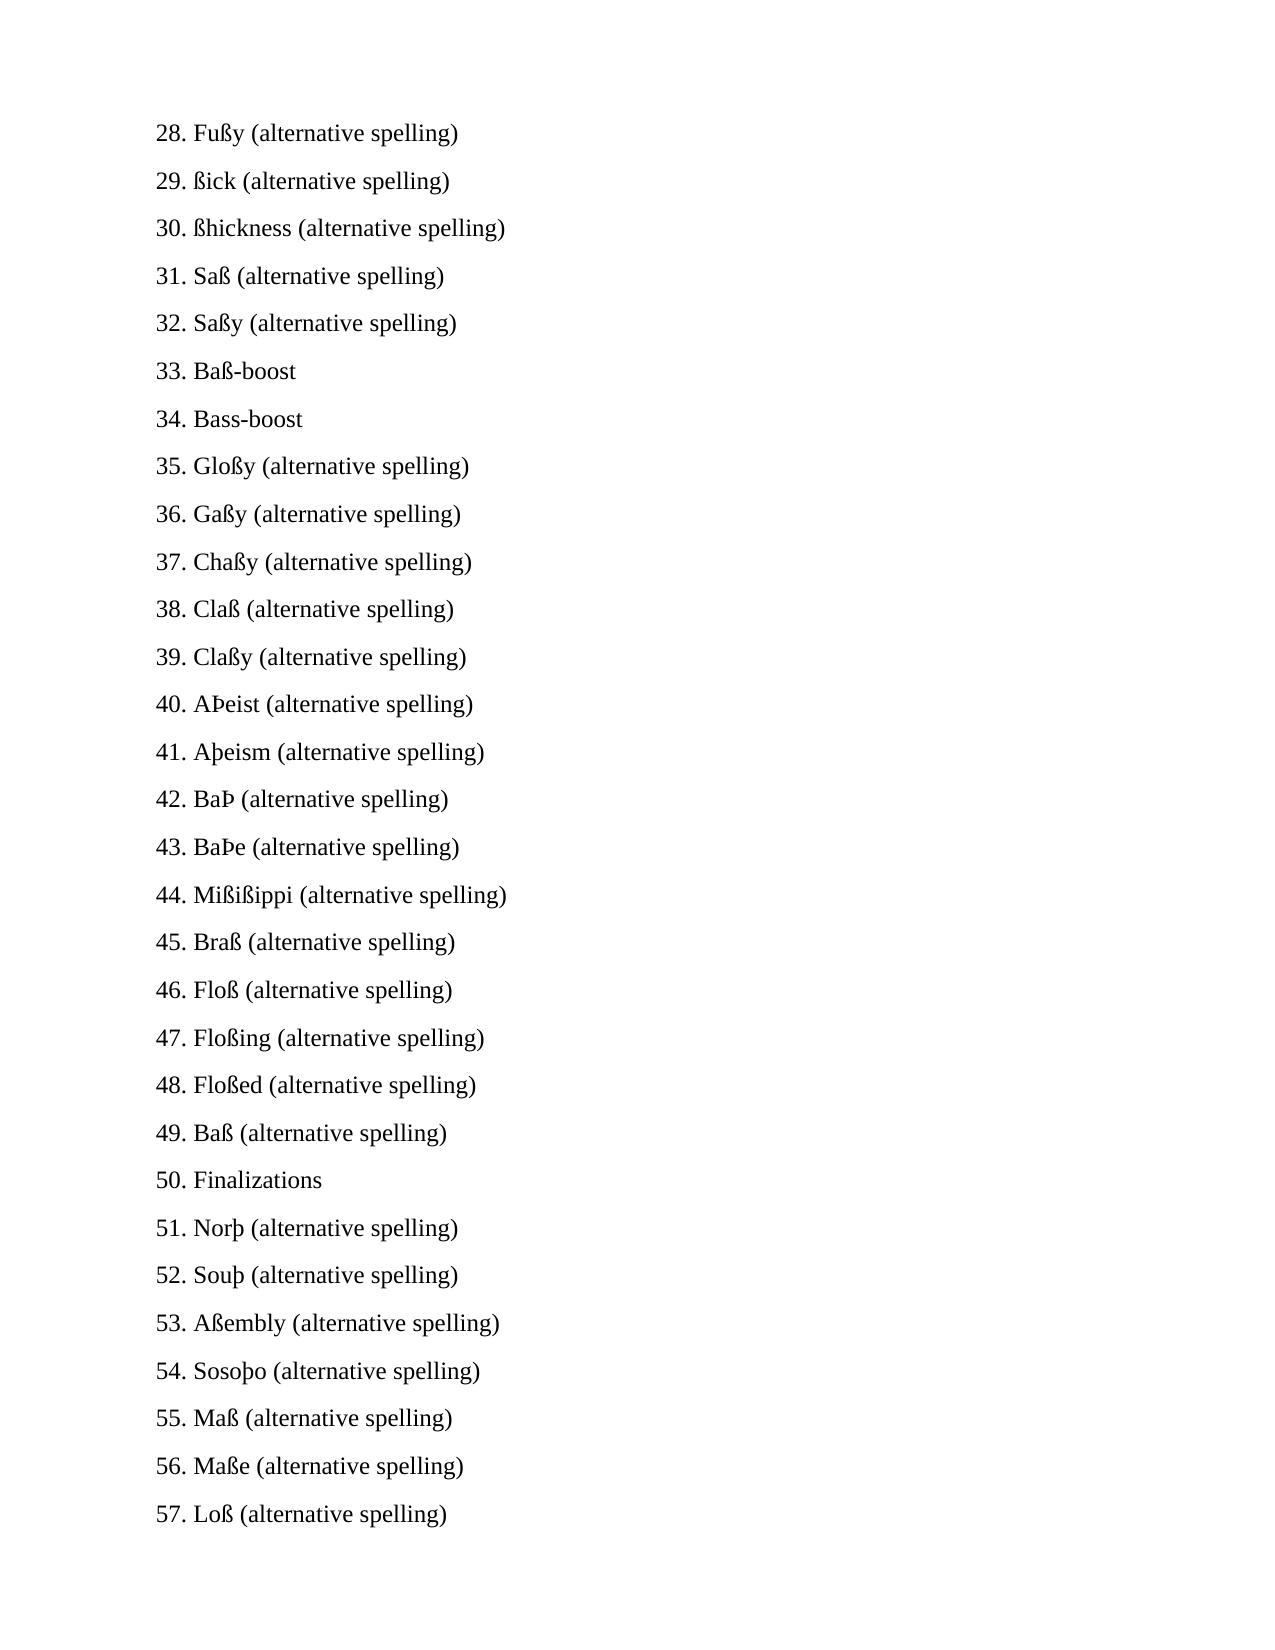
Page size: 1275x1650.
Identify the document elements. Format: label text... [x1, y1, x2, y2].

list Norþ (alternative spelling) [156, 1213, 1157, 1242]
list Aßembly (alternative spelling) [156, 1308, 1157, 1337]
list Finalizations [156, 1165, 1157, 1194]
list Saßy (alternative spelling) [156, 308, 1157, 337]
list Floßing (alternative spelling) [156, 1023, 1157, 1051]
list Claßy (alternative spelling) [156, 642, 1157, 671]
list Floß (alternative spelling) [156, 975, 1157, 1004]
list Gloßy (alternative spelling) [156, 451, 1157, 480]
list BaÞe (alternative spelling) [156, 832, 1157, 861]
list ßick (alternative spelling) [156, 166, 1157, 194]
list Saß (alternative spelling) [156, 261, 1157, 290]
list AÞeist (alternative spelling) [156, 689, 1157, 718]
list Sosoþo (alternative spelling) [156, 1356, 1157, 1384]
list Bass-boost [156, 404, 1157, 432]
list Souþ (alternative spelling) [156, 1261, 1157, 1289]
list ßhickness (alternative spelling) [156, 213, 1157, 242]
list Aþeism (alternative spelling) [156, 737, 1157, 766]
list Baß-boost [156, 356, 1157, 385]
list Gaßy (alternative spelling) [156, 499, 1157, 528]
list Baß (alternative spelling) [156, 1118, 1157, 1147]
list Fußy (alternative spelling) [156, 118, 1157, 147]
list BaÞ (alternative spelling) [156, 784, 1157, 813]
list Loß (alternative spelling) [156, 1499, 1157, 1527]
list Claß (alternative spelling) [156, 594, 1157, 623]
list Mißißippi (alternative spelling) [156, 880, 1157, 908]
list Floßed (alternative spelling) [156, 1070, 1157, 1099]
list Maß (alternative spelling) [156, 1403, 1157, 1432]
list Braß (alternative spelling) [156, 927, 1157, 956]
list Chaßy (alternative spelling) [156, 547, 1157, 575]
list Maße (alternative spelling) [156, 1451, 1157, 1480]
